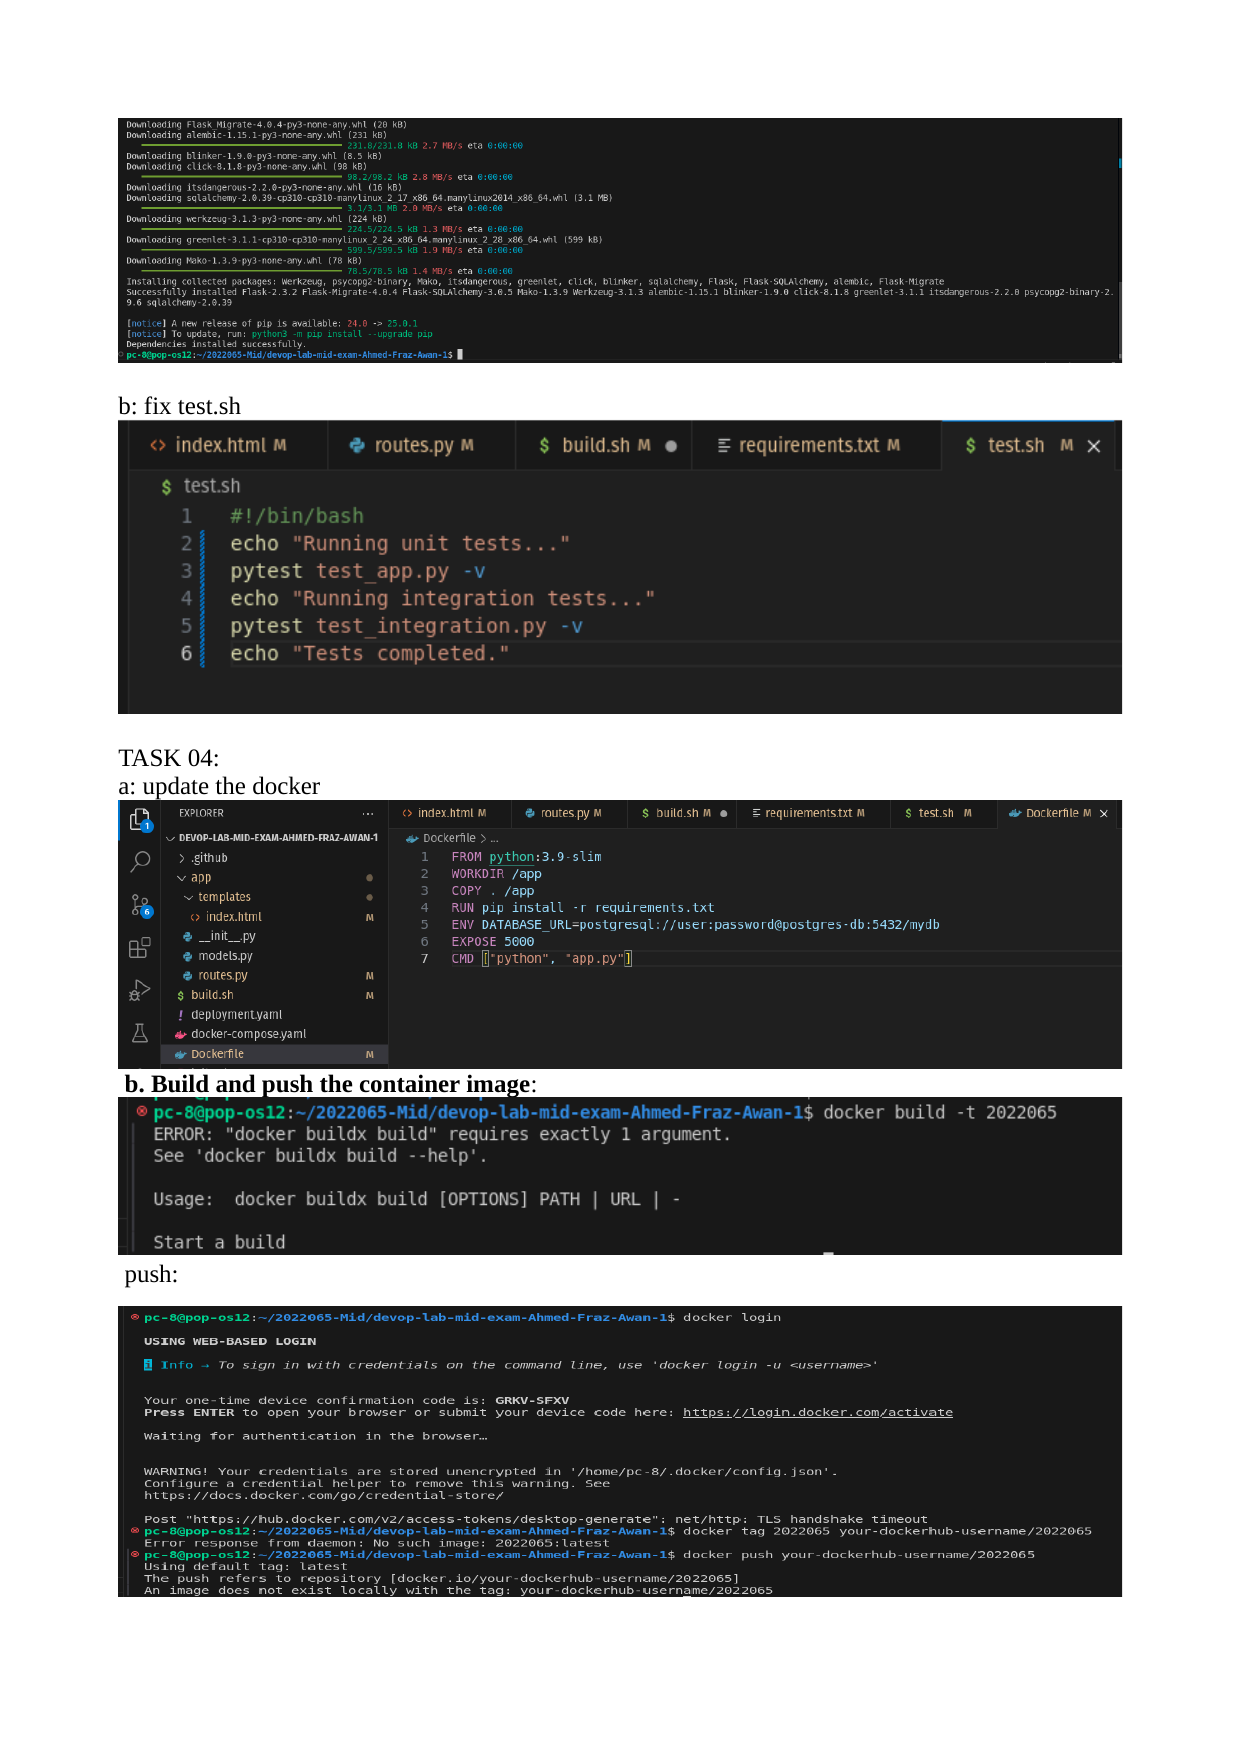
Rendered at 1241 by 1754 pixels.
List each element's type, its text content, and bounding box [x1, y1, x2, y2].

text b. Build and push the container image: [118, 1069, 1122, 1097]
picture [118, 419, 1123, 714]
picture [118, 1306, 1123, 1597]
text a: update the docker [118, 771, 1122, 800]
picture [118, 1097, 1123, 1255]
text TASK 04: [118, 743, 1122, 771]
text push: [118, 1255, 1122, 1288]
picture [118, 800, 1123, 1069]
picture [118, 118, 1123, 363]
text b: fix test.sh [118, 391, 1122, 419]
